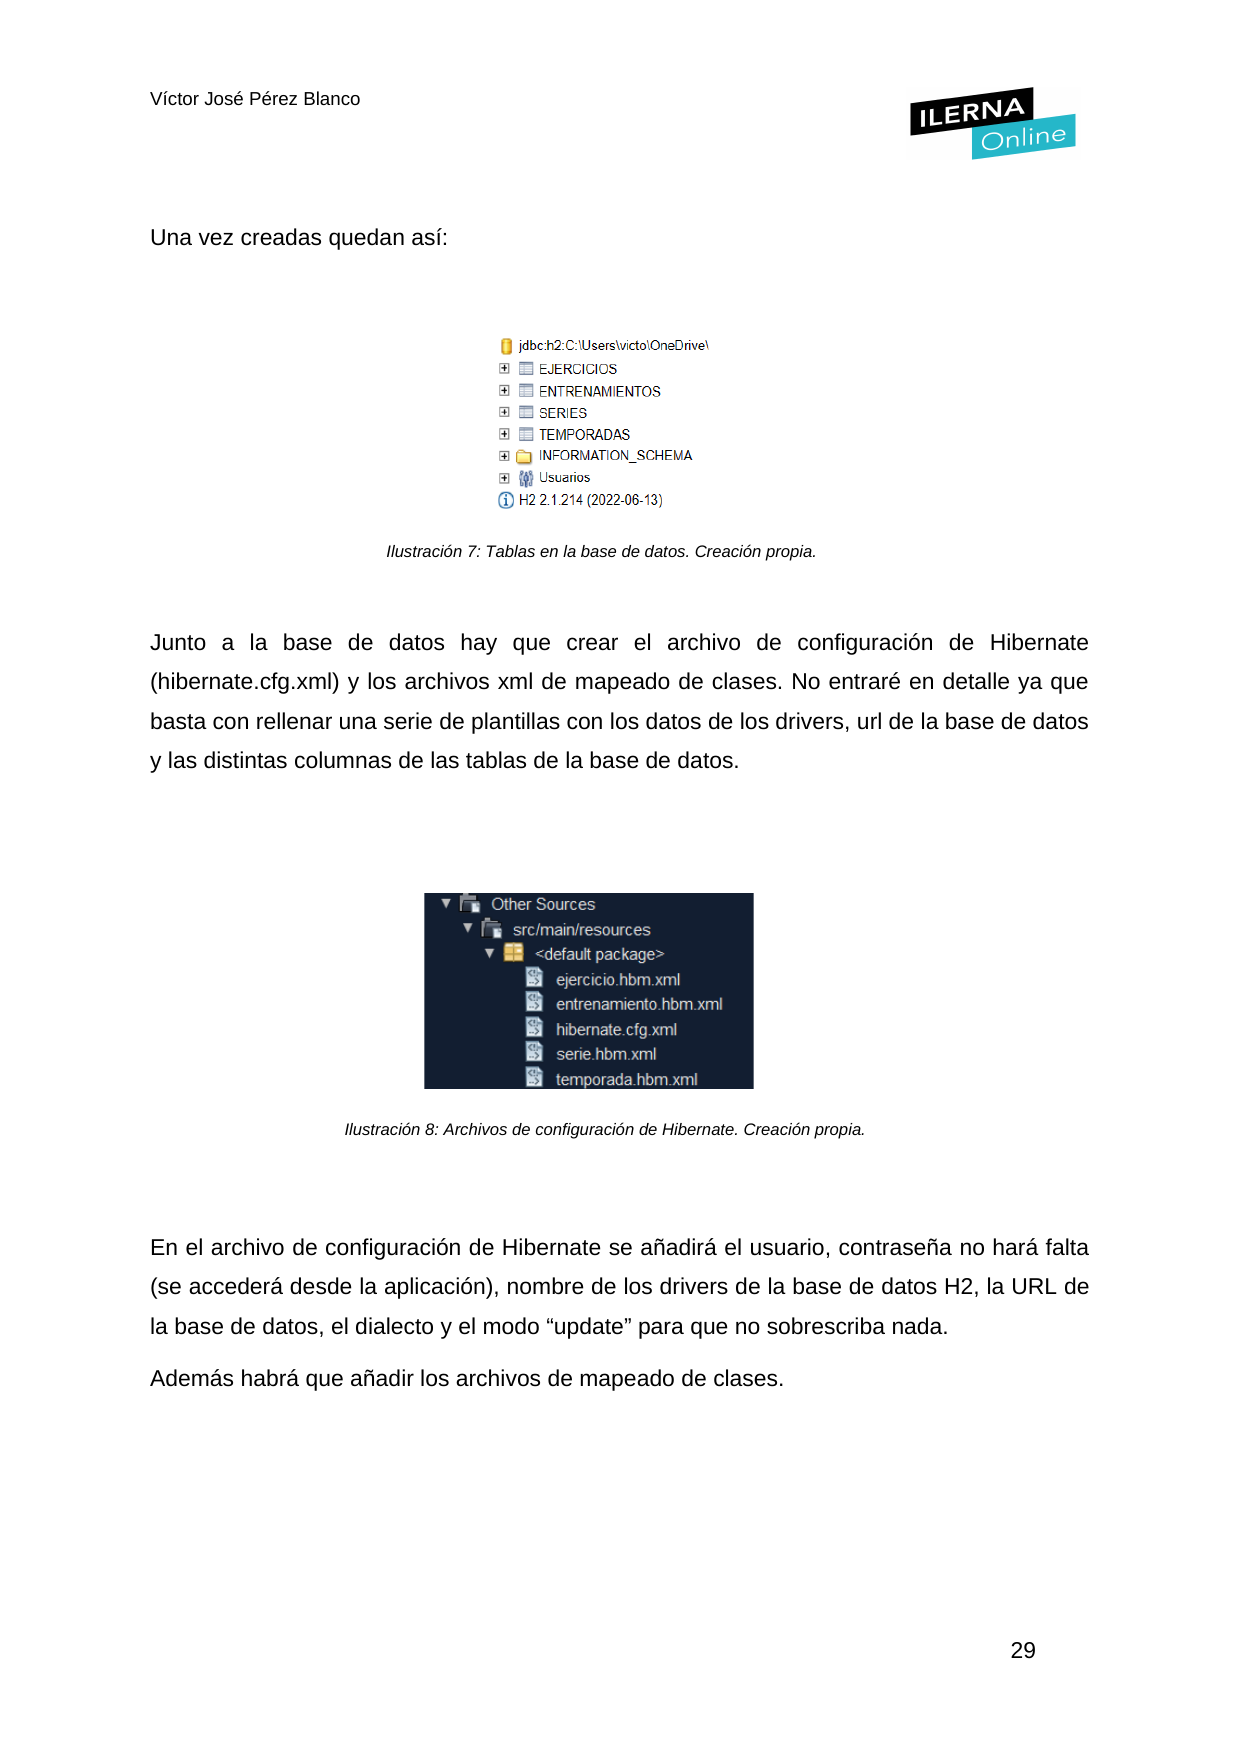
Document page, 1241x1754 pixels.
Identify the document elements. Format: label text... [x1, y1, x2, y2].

picture [905, 87, 1082, 160]
text Además habrá que añadir los archivos de mapeado de clases. [150, 1364, 1090, 1391]
text En el archivo de configuración de Hibernate se añadirá el usuario, contraseña no hará falta (se accederá desde la aplicación), nombre de los drivers de la base de datos H2, la URL de la base de datos, el dialecto y el modo “update” para que no sobrescriba nada. [150, 1234, 1090, 1339]
text Ilustración 8: Archivos de configuración de Hibernate. Creación propia. [288, 1120, 924, 1139]
text Junto a la base de datos hay que crear el archivo de configuración de Hibernate (hibernate.cfg.xml) y los archivos xml de mapeado de clases. No entraré en detalle ya que basta con rellenar una serie de plantillas con los datos de los drivers, url de la base de datos y las distintas columnas de las tablas de la base de datos. [150, 629, 1090, 773]
text Ilustración 7: Tablas en la base de datos. Creación propia. [335, 541, 870, 561]
picture [493, 330, 709, 510]
text Una vez creadas quedan así: [150, 224, 1090, 250]
